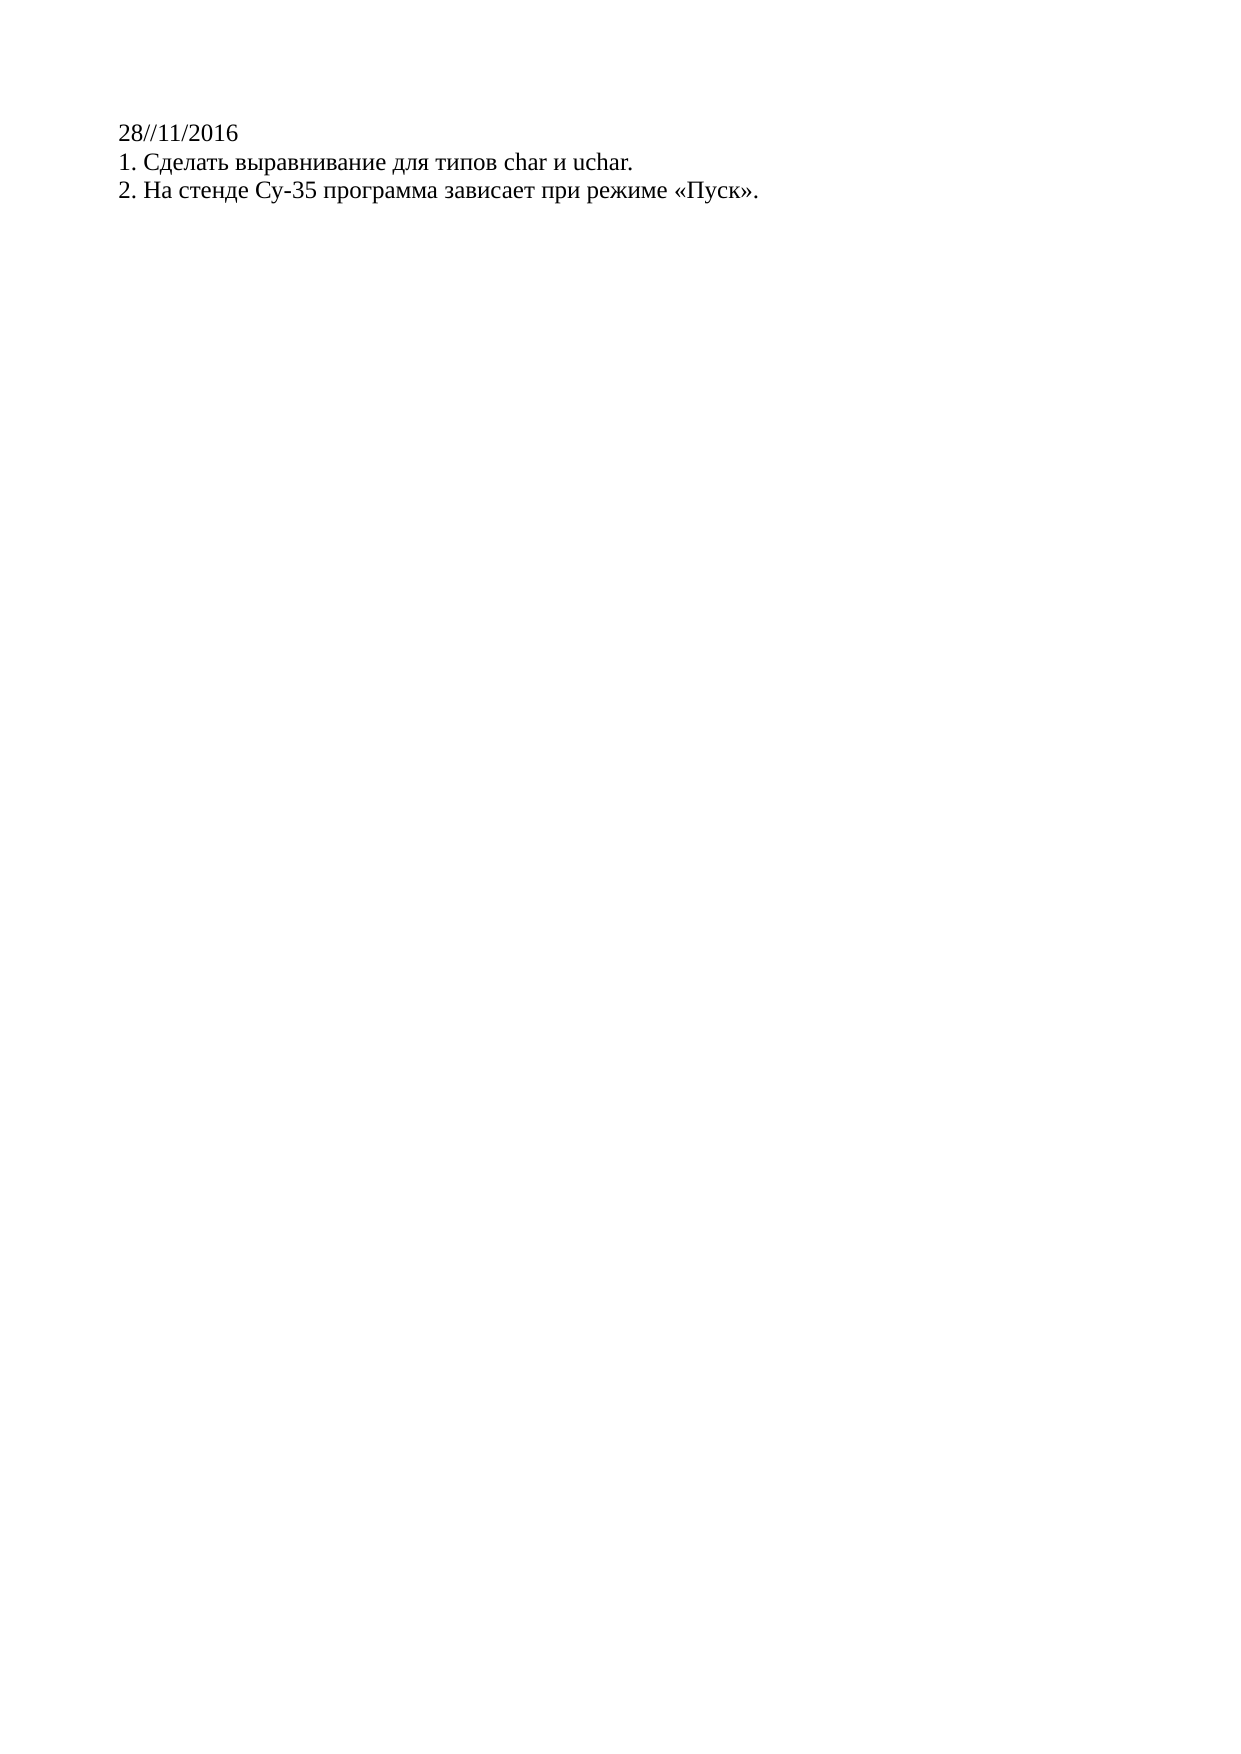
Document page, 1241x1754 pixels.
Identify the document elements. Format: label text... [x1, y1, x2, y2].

text 28//11/2016 [118, 118, 1122, 147]
text 2. На стенде Су-35 программа зависает при режиме «Пуск». [118, 176, 1122, 204]
text 1. Сделать выравнивание для типов char и uchar. [118, 147, 1122, 176]
